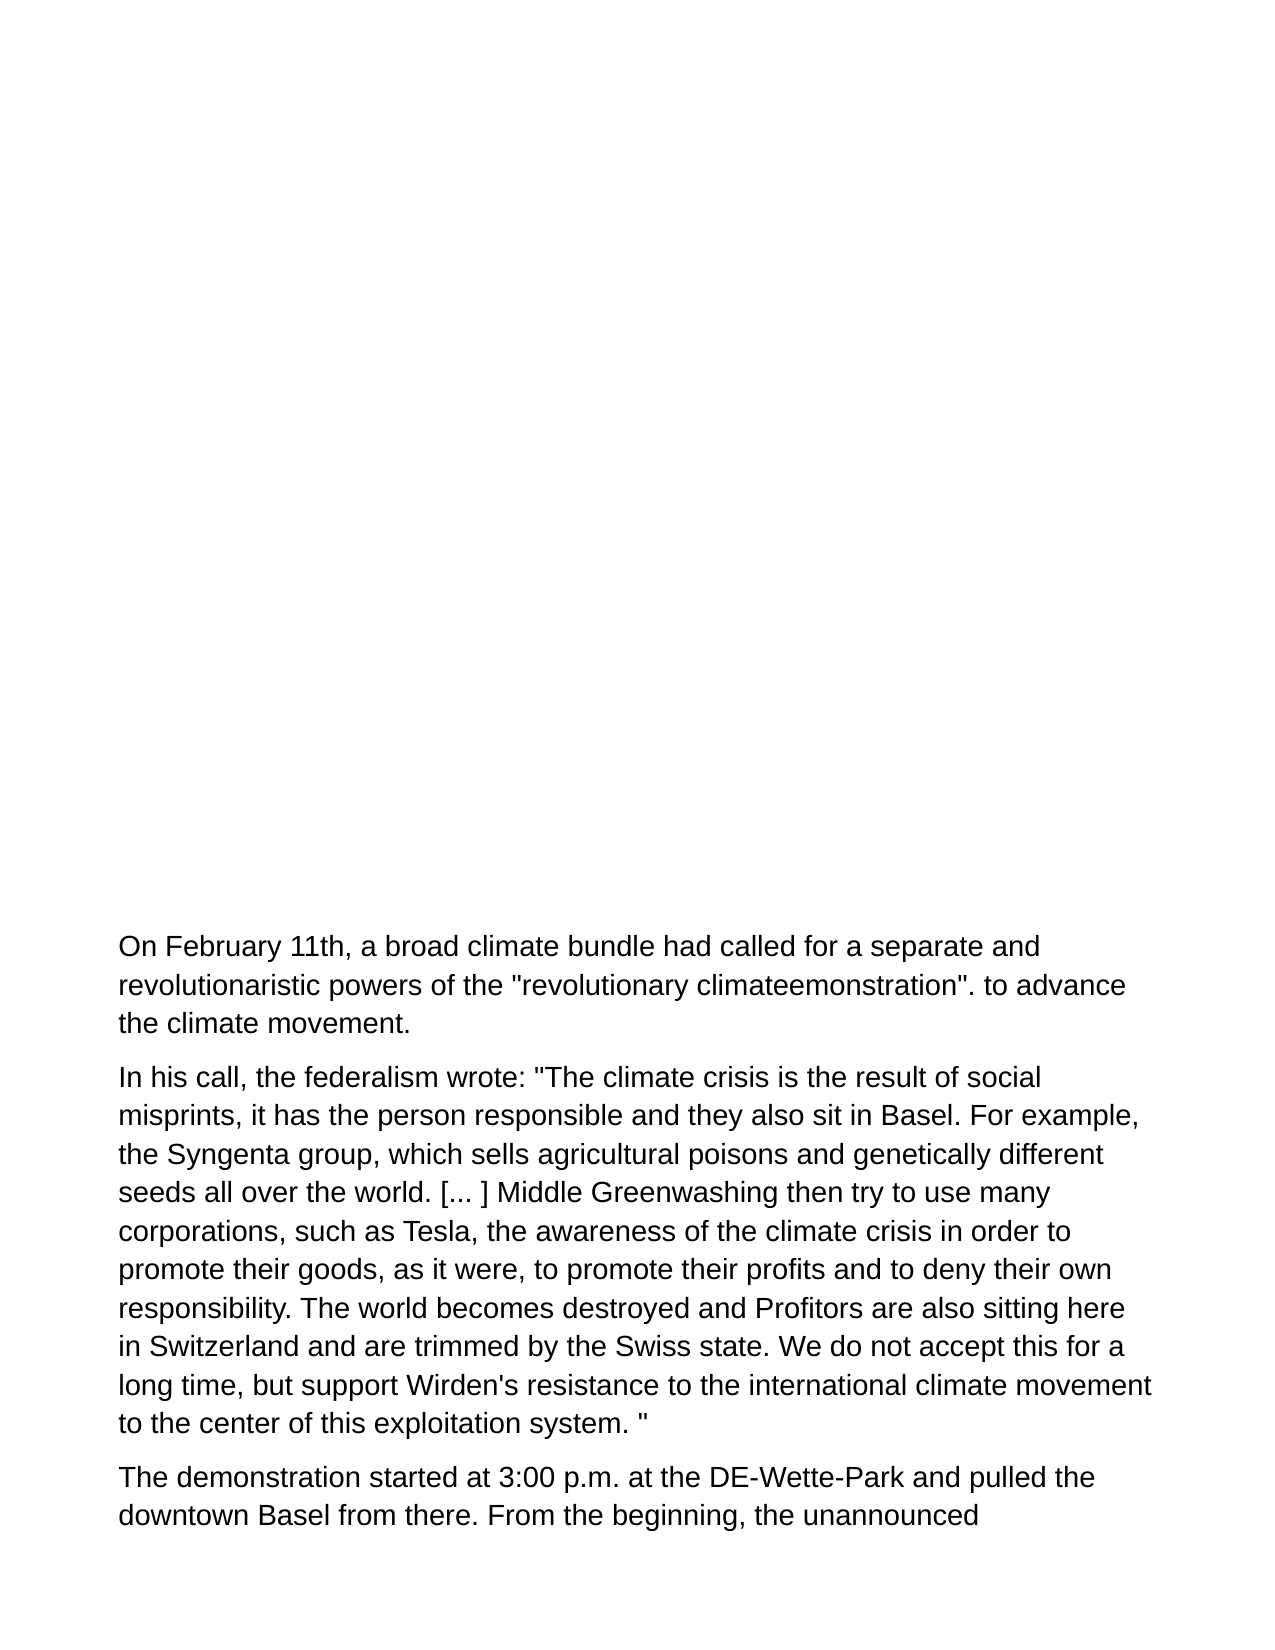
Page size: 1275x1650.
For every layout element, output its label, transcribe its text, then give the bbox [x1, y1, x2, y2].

text The demonstration started at 3:00 p.m. at the DE-Wette-Park and pulled the downtown Basel from there. From the beginning, the unannounced [118, 1459, 1157, 1532]
text In his call, the federalism wrote: "The climate crisis is the result of social misprints, it has the person responsible and they also sit in Basel. For example, the Syngenta group, which sells agricultural poisons and genetically different seeds all over the world. [... ] Middle Greenwashing then try to use many corporations, such as Tesla, the awareness of the climate crisis in order to promote their goods, as it were, to promote their profits and to deny their own responsibility. The world becomes destroyed and Profitors are also sitting here in Switzerland and are trimmed by the Swiss state. We do not accept this for a long time, but support Wirden's resistance to the international climate movement to the center of this exploitation system. " [118, 1059, 1157, 1440]
text On February 11th, a broad climate bundle had called for a separate and revolutionaristic powers of the "revolutionary climateemonstration". to advance the climate movement. [118, 118, 1157, 1040]
